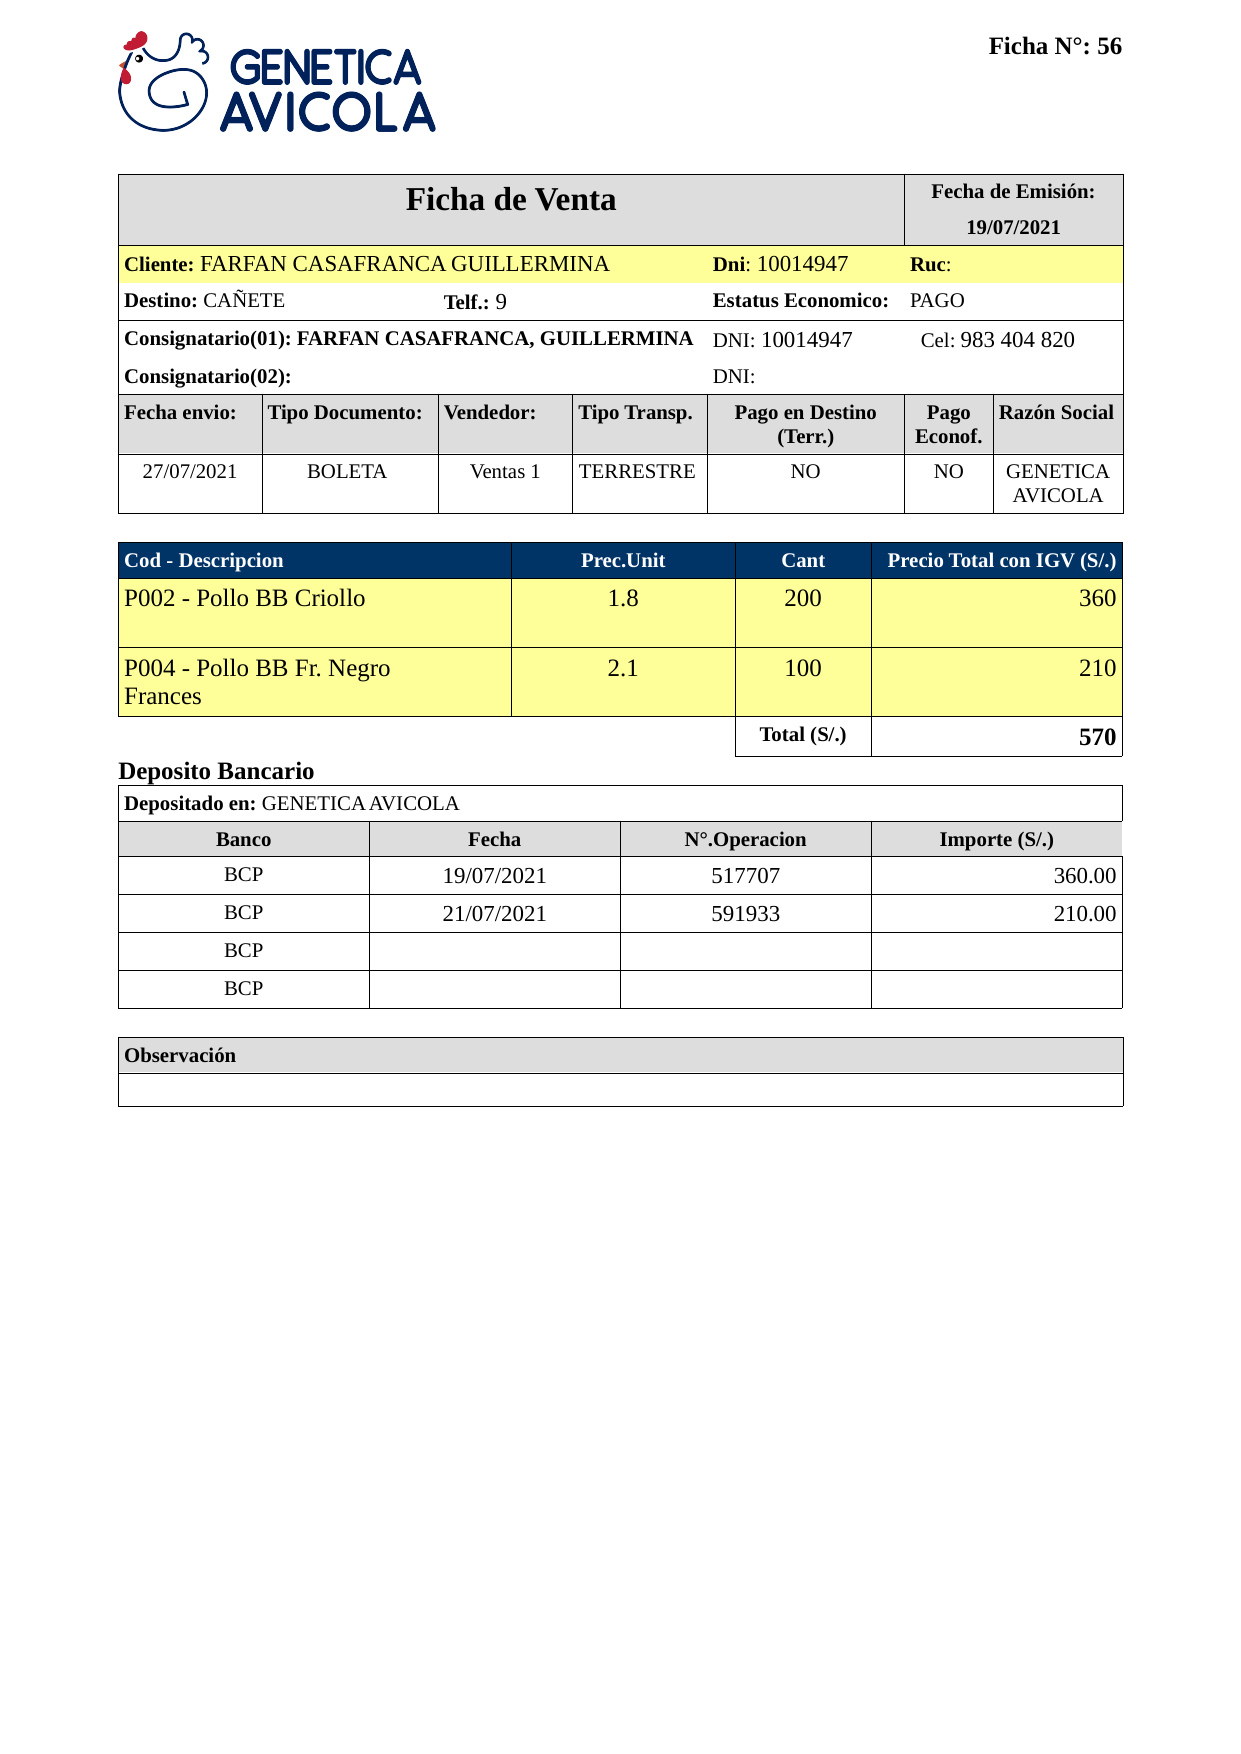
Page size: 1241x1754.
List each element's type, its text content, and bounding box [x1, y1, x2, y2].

table_cell Importe (S/.) [872, 822, 1122, 856]
table_header Prec.Unit [512, 543, 735, 578]
table_cell TERRESTRE [573, 455, 707, 513]
table_cell 360 [872, 579, 1122, 647]
table_cell Vendedor: [439, 395, 572, 453]
table_cell BCP [119, 857, 369, 894]
table_header Depositado en: GENETICA AVICOLA [119, 786, 1122, 821]
table_cell BCP [119, 971, 369, 1008]
table_cell 2.1 [512, 648, 735, 716]
table_cell Total (S/.) [736, 717, 871, 756]
table_cell [872, 971, 1122, 1008]
table_cell Cel: 983 404 820 [915, 321, 1123, 358]
table_cell N°.Operacion [621, 822, 871, 856]
table_cell Consignatario(02): [119, 358, 707, 394]
text Deposito Bancario [118, 756, 1122, 785]
table_cell [118, 717, 511, 756]
table_cell [621, 933, 871, 970]
table_cell Fecha envio: [119, 395, 262, 453]
table_cell Pago en Destino (Terr.) [708, 395, 904, 453]
table_cell 1.8 [512, 579, 735, 647]
table_cell Tipo Transp. [573, 395, 707, 453]
table_cell Tipo Documento: [263, 395, 438, 453]
table_header Cod - Descripcion [119, 543, 511, 578]
table_cell Pago Econof. [905, 395, 993, 453]
table_cell 21/07/2021 [370, 895, 620, 932]
table_header Ficha de Venta [119, 175, 904, 245]
table_cell [119, 1074, 1123, 1106]
table_cell Dni: 10014947 [707, 246, 904, 283]
table_cell 591933 [621, 895, 871, 932]
table_cell Fecha [370, 822, 620, 856]
table_cell [370, 933, 620, 970]
table_cell 517707 [621, 857, 871, 894]
table_cell P004 - Pollo BB Fr. Negro Frances [119, 648, 511, 716]
table_cell 570 [872, 717, 1122, 756]
table_cell NO [708, 455, 904, 513]
table_cell BCP [119, 895, 369, 932]
table_header Precio Total con IGV (S/.) [872, 543, 1122, 578]
table_header Fecha de Emisión: [905, 175, 1123, 209]
table_cell 210 [872, 648, 1122, 716]
picture [118, 31, 436, 132]
table_cell DNI: [707, 358, 1123, 394]
table_cell DNI: 10014947 [707, 321, 915, 358]
table_cell Banco [119, 822, 369, 856]
table_cell Estatus Economico: [707, 283, 904, 320]
table_cell BOLETA [263, 455, 438, 513]
table_cell Ventas 1 [439, 455, 572, 513]
table_cell [872, 933, 1122, 970]
table_cell Razón Social [994, 395, 1123, 453]
table_cell Cliente: FARFAN CASAFRANCA GUILLERMINA [119, 246, 707, 283]
table_cell PAGO [904, 283, 1123, 320]
table_cell P002 - Pollo BB Criollo [119, 579, 511, 647]
table_cell 27/07/2021 [119, 455, 262, 513]
table_cell Destino: CAÑETE [119, 283, 438, 320]
table_header Observación [119, 1038, 1123, 1072]
table_cell [370, 971, 620, 1008]
table_cell 19/07/2021 [905, 209, 1123, 245]
table_cell Telf.: 9 [438, 283, 707, 320]
table_cell Ruc: [904, 246, 1123, 283]
table_cell BCP [119, 933, 369, 970]
table_cell 200 [736, 579, 871, 647]
table_cell 19/07/2021 [370, 857, 620, 894]
table_cell [511, 717, 735, 756]
table_cell [621, 971, 871, 1008]
table_cell 360.00 [872, 857, 1122, 894]
table_cell NO [905, 455, 993, 513]
table_header Cant [736, 543, 871, 578]
table_cell Consignatario(01): FARFAN CASAFRANCA, GUILLERMINA [119, 321, 707, 358]
table_cell GENETICA AVICOLA [994, 455, 1123, 513]
table_cell 210.00 [872, 895, 1122, 932]
table_cell 100 [736, 648, 871, 716]
